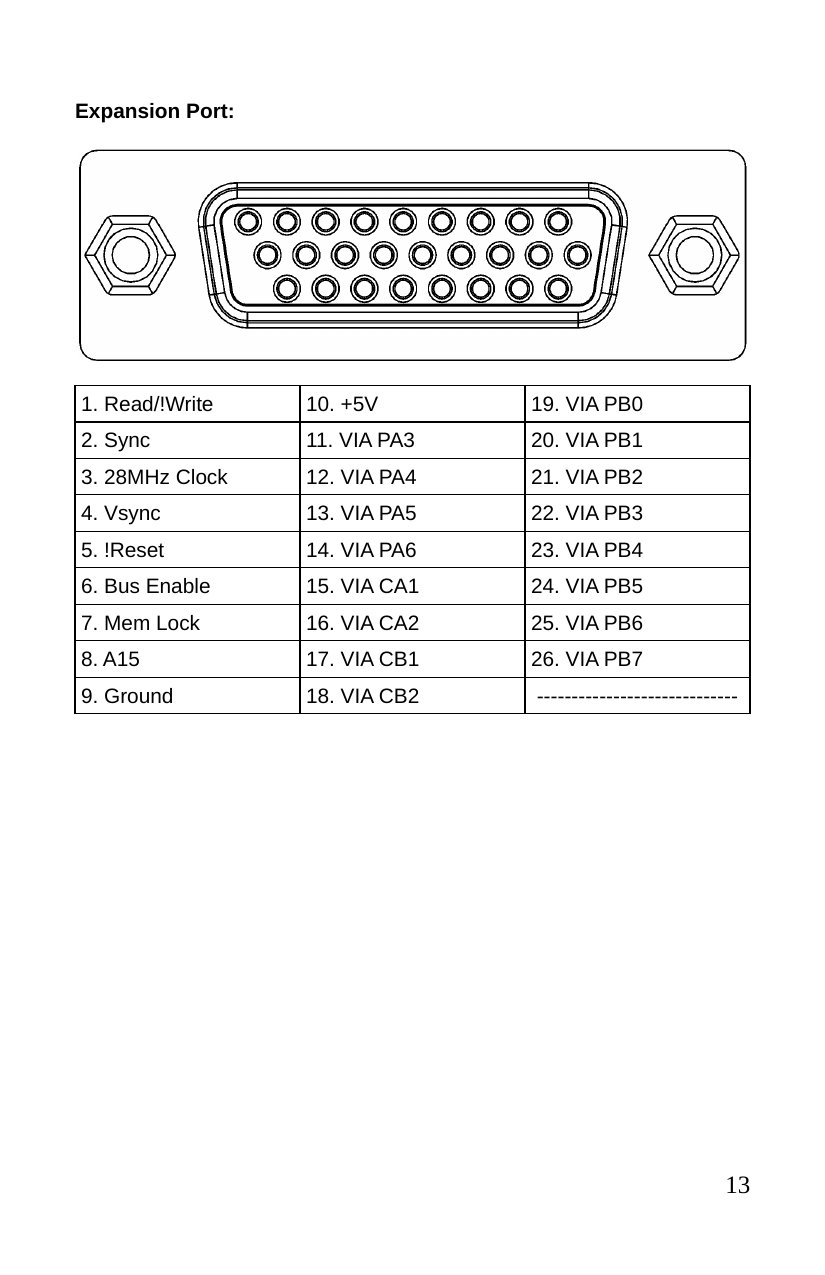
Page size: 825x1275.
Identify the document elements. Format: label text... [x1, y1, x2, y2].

table_cell 13. VIA PA5 [301, 495, 524, 531]
table_cell 18. VIA CB2 [301, 678, 524, 713]
table_cell 12. VIA PA4 [301, 459, 524, 494]
table_cell 3. 28MHz Clock [76, 459, 299, 494]
table_header 19. VIA PB0 [526, 386, 749, 421]
table_cell 5. !Reset [76, 532, 299, 567]
table_header 10. +5V [301, 386, 524, 421]
table_cell 15. VIA CA1 [301, 568, 524, 604]
table_cell 26. VIA PB7 [526, 641, 749, 677]
table_cell 9. Ground [76, 678, 299, 713]
table_cell 25. VIA PB6 [526, 605, 749, 640]
table_cell 8. A15 [76, 641, 299, 677]
text Expansion Port: [75, 99, 750, 123]
table_cell 21. VIA PB2 [526, 459, 749, 494]
table_cell 17. VIA CB1 [301, 641, 524, 677]
table_cell 4. Vsync [76, 495, 299, 531]
table_cell 22. VIA PB3 [526, 495, 749, 531]
table_cell 23. VIA PB4 [526, 532, 749, 567]
table_cell 20. VIA PB1 [526, 423, 749, 458]
table_cell 11. VIA PA3 [301, 423, 524, 458]
table_cell 6. Bus Enable [76, 568, 299, 604]
table_cell ----------------------------- [526, 678, 749, 713]
table_cell 14. VIA PA6 [301, 532, 524, 567]
table_header 1. Read/!Write [76, 386, 299, 421]
table_cell 16. VIA CA2 [301, 605, 524, 640]
table_cell 7. Mem Lock [76, 605, 299, 640]
table_cell 24. VIA PB5 [526, 568, 749, 604]
table_cell 2. Sync [76, 423, 299, 458]
